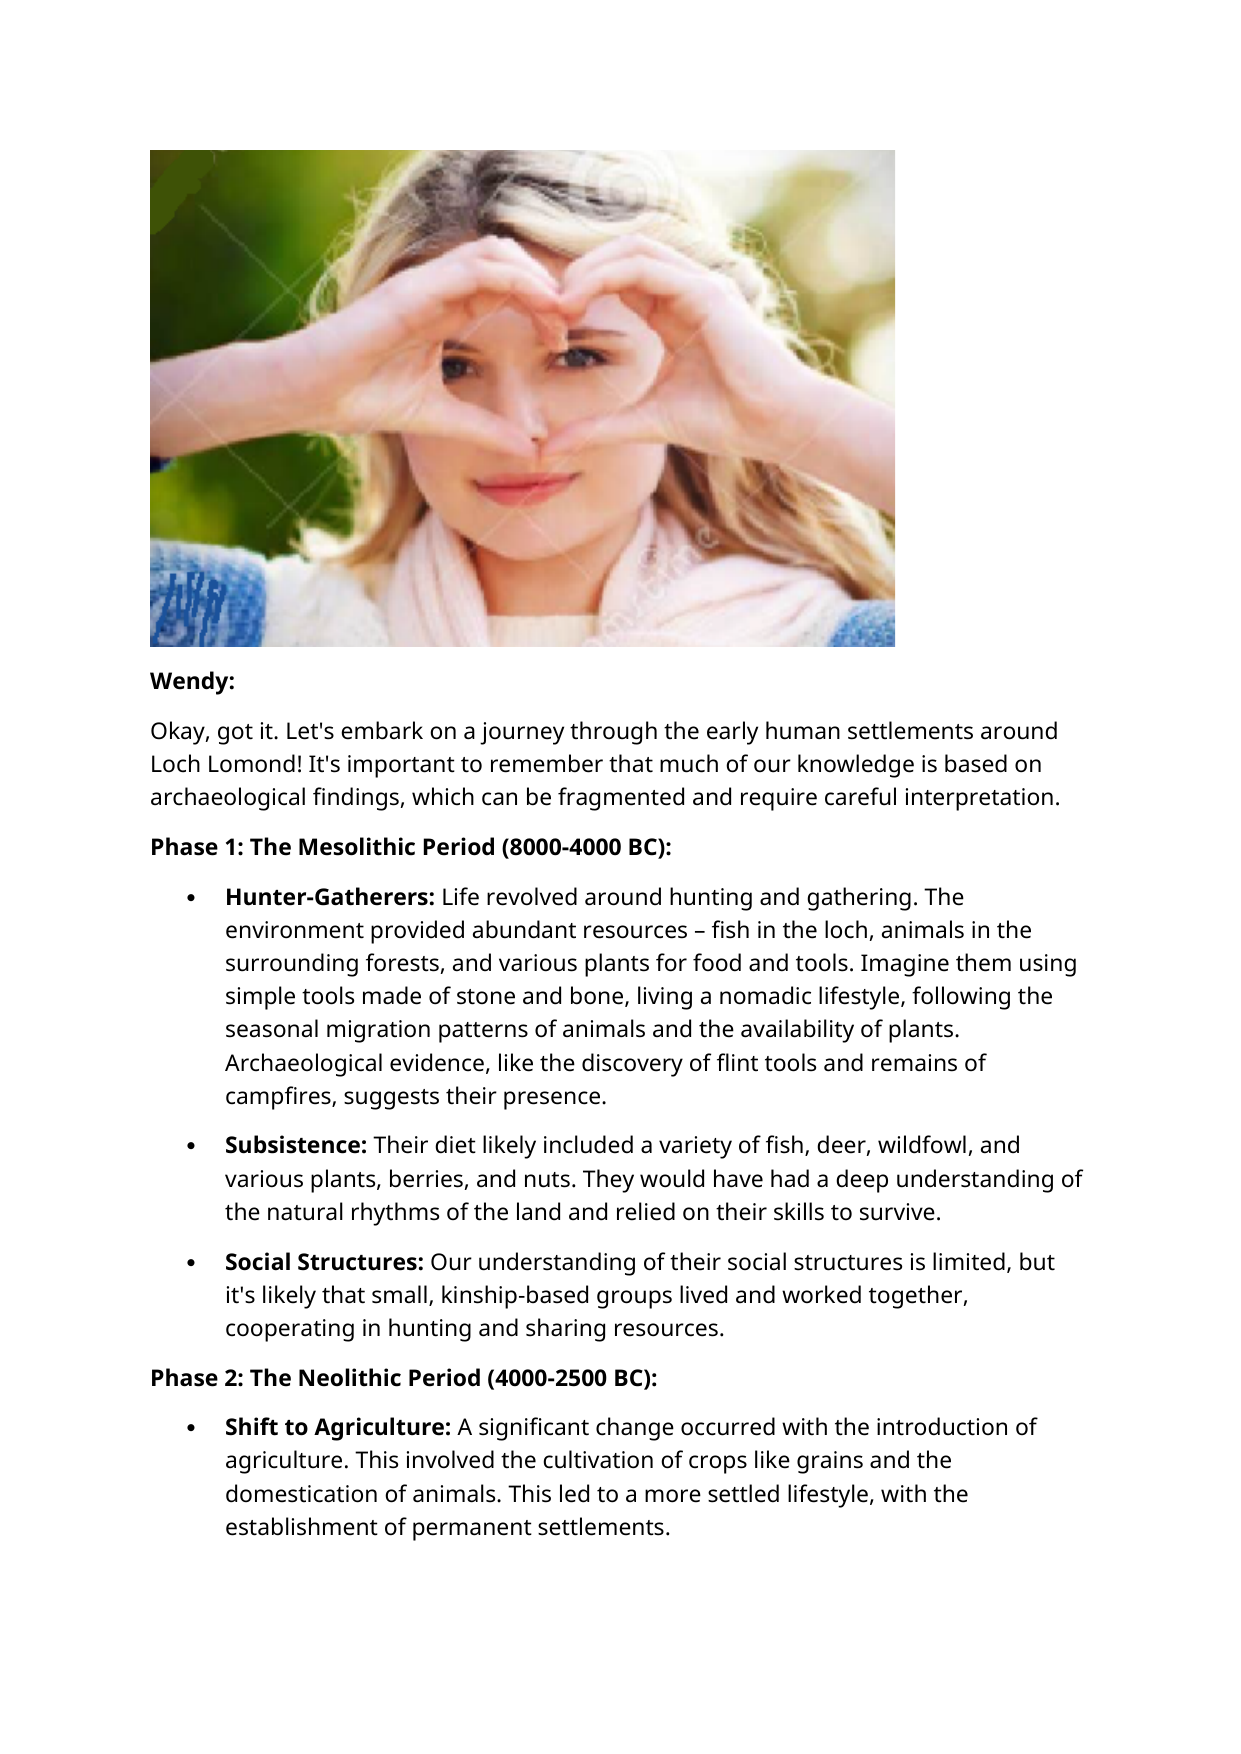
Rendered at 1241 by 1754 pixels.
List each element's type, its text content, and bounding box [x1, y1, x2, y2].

list Social Structures: Our understanding of their social structures is limited, but it's likely that small, kinship-based groups lived and worked together, cooperating in hunting and sharing resources. [187, 1245, 1090, 1343]
list Hunter-Gatherers: Life revolved around hunting and gathering. The environment provided abundant resources – fish in the loch, animals in the surrounding forests, and various plants for food and tools. Imagine them using simple tools made of stone and bone, living a nomadic lifestyle, following the seasonal migration patterns of animals and the availability of plants. Archaeological evidence, like the discovery of flint tools and remains of campfires, suggests their presence. [187, 881, 1090, 1111]
list Subsistence: Their diet likely included a variety of fish, deer, wildfowl, and various plants, berries, and nuts. They would have had a deep understanding of the natural rhythms of the land and relied on their skills to survive. [187, 1129, 1090, 1227]
text Wendy: [150, 665, 1090, 696]
text Okay, got it. Let's embark on a journey through the early human settlements around Loch Lomond! It's important to remember that much of our knowledge is based on archaeological findings, which can be fragmented and require careful interpretation. [150, 715, 1090, 812]
list Shift to Agriculture: A significant change occurred with the introduction of agriculture. This involved the cultivation of crops like grains and the domestication of animals. This led to a more settled lifestyle, with the establishment of permanent settlements. [187, 1411, 1090, 1542]
text Phase 1: The Mesolithic Period (8000-4000 BC): [150, 831, 1090, 862]
text Phase 2: The Neolithic Period (4000-2500 BC): [150, 1361, 1090, 1393]
